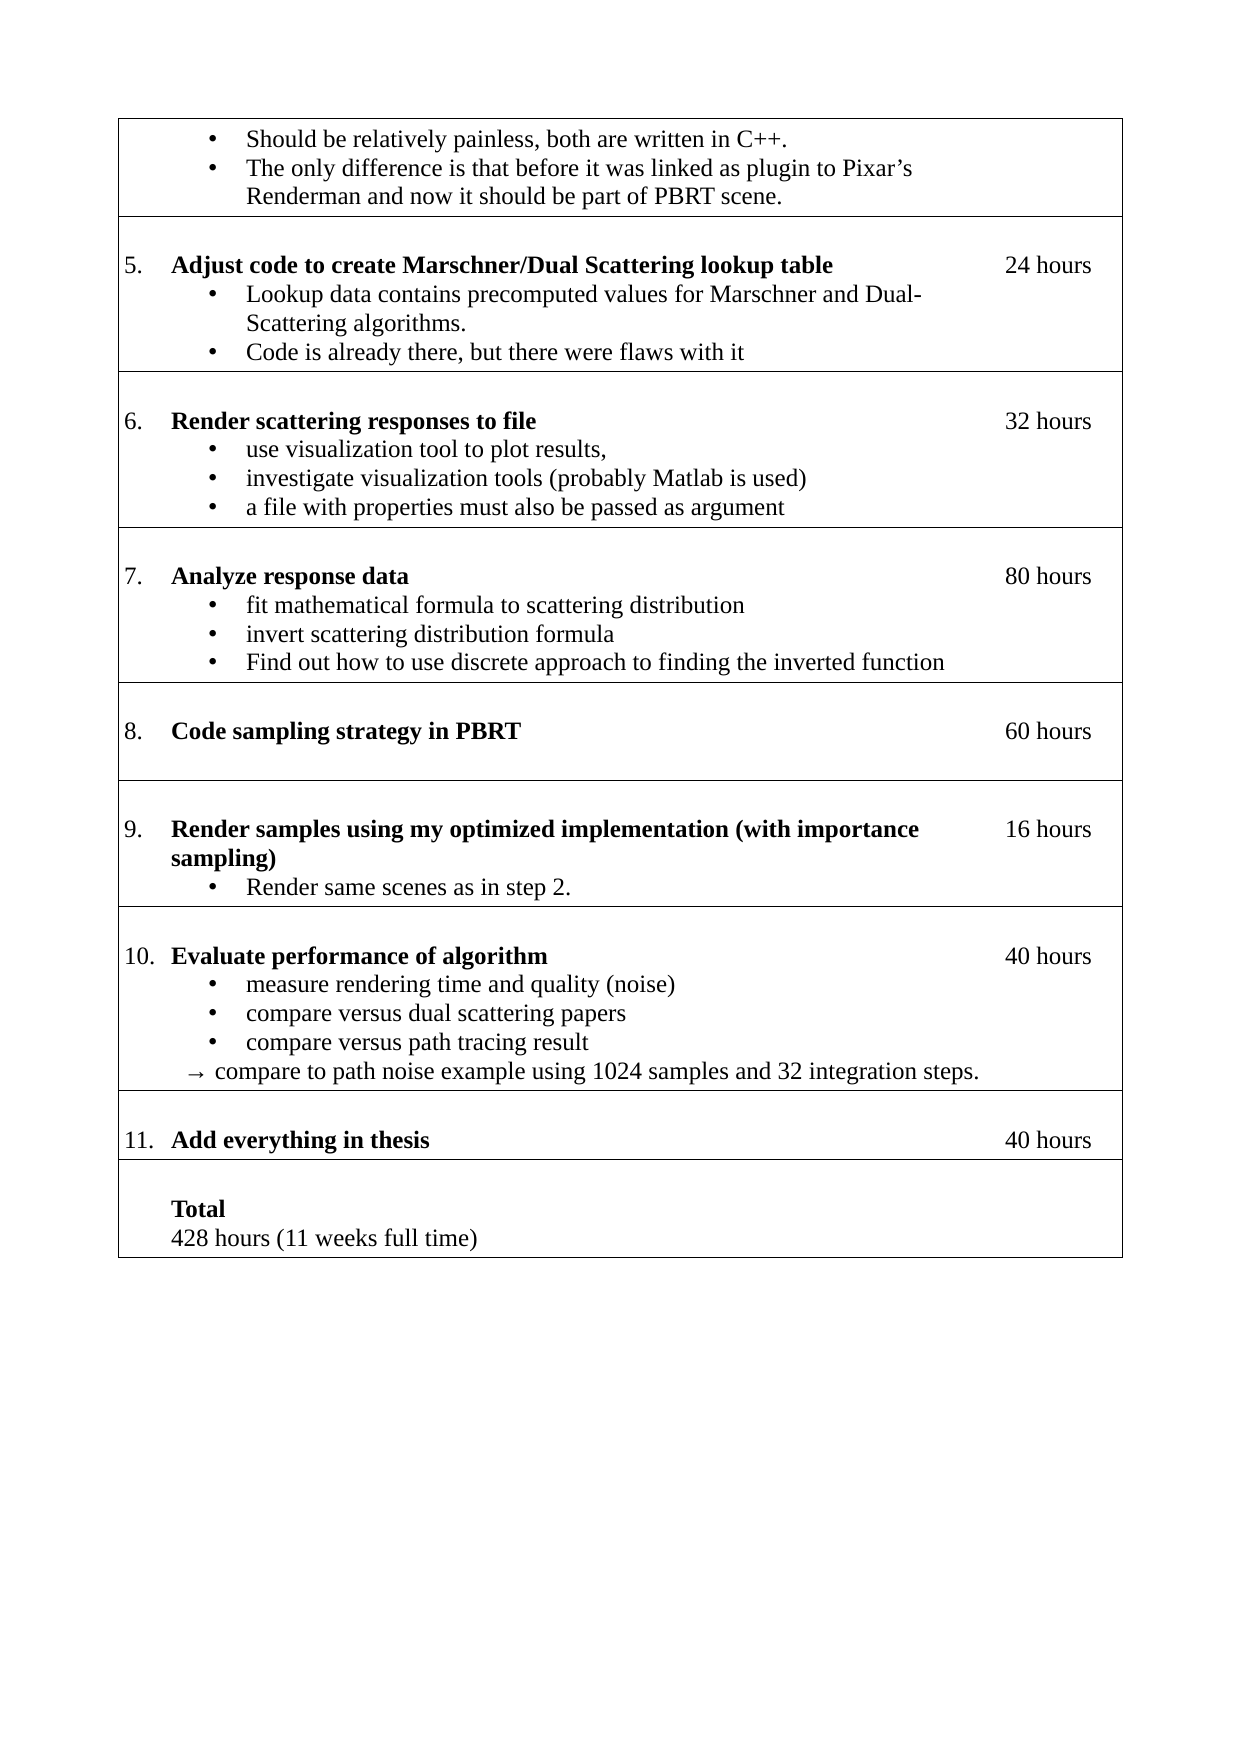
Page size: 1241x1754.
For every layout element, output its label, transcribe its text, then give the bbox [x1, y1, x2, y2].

table_cell [999, 119, 1122, 216]
table_cell Evaluate performance of algorithm measure rendering time and quality (noise) compare versus dual scattering papers compare versus path tracing result → compare to path noise example using 1024 samples and 32 integration steps. [165, 907, 999, 1090]
table_cell Code sampling strategy in PBRT [165, 683, 999, 780]
table_cell Migrate marschner/dual scattering shader code to PBRT Should be relatively painless, both are written in C++. The only difference is that before it was linked as plugin to Pixar’s Renderman and now it should be part of PBRT scene. [165, 119, 999, 216]
table_cell Render samples using my optimized implementation (with importance sampling) Render same scenes as in step 2. [165, 781, 999, 906]
table_cell 60 hours [999, 683, 1122, 780]
table_cell 80 hours [999, 528, 1122, 682]
table_cell 6. [119, 372, 165, 527]
table_cell 11. [119, 1091, 165, 1159]
table_cell 10. [119, 907, 165, 1090]
table_cell [999, 1160, 1122, 1257]
table_cell 16 hours [999, 781, 1122, 906]
table_cell 8. [119, 683, 165, 780]
table_cell 7. [119, 528, 165, 682]
table_cell Total 428 hours (11 weeks full time) [165, 1160, 999, 1257]
table_cell 40 hours [999, 907, 1122, 1090]
table_cell Adjust code to create Marschner/Dual Scattering lookup table Lookup data contains precomputed values for Marschner and Dual-Scattering algorithms. Code is already there, but there were flaws with it [165, 217, 999, 371]
table_cell 32 hours [999, 372, 1122, 527]
table_cell Analyze response data fit mathematical formula to scattering distribution invert scattering distribution formula Find out how to use discrete approach to finding the inverted function [165, 528, 999, 682]
table_cell 40 hours [999, 1091, 1122, 1159]
table_cell [119, 119, 165, 216]
table_cell Add everything in thesis [165, 1091, 999, 1159]
table_cell Render scattering responses to file use visualization tool to plot results, investigate visualization tools (probably Matlab is used) a file with properties must also be passed as argument [165, 372, 999, 527]
table_cell 24 hours [999, 217, 1122, 371]
table_cell [119, 1160, 165, 1257]
table_cell 5. [119, 217, 165, 371]
table_cell 9. [119, 781, 165, 906]
